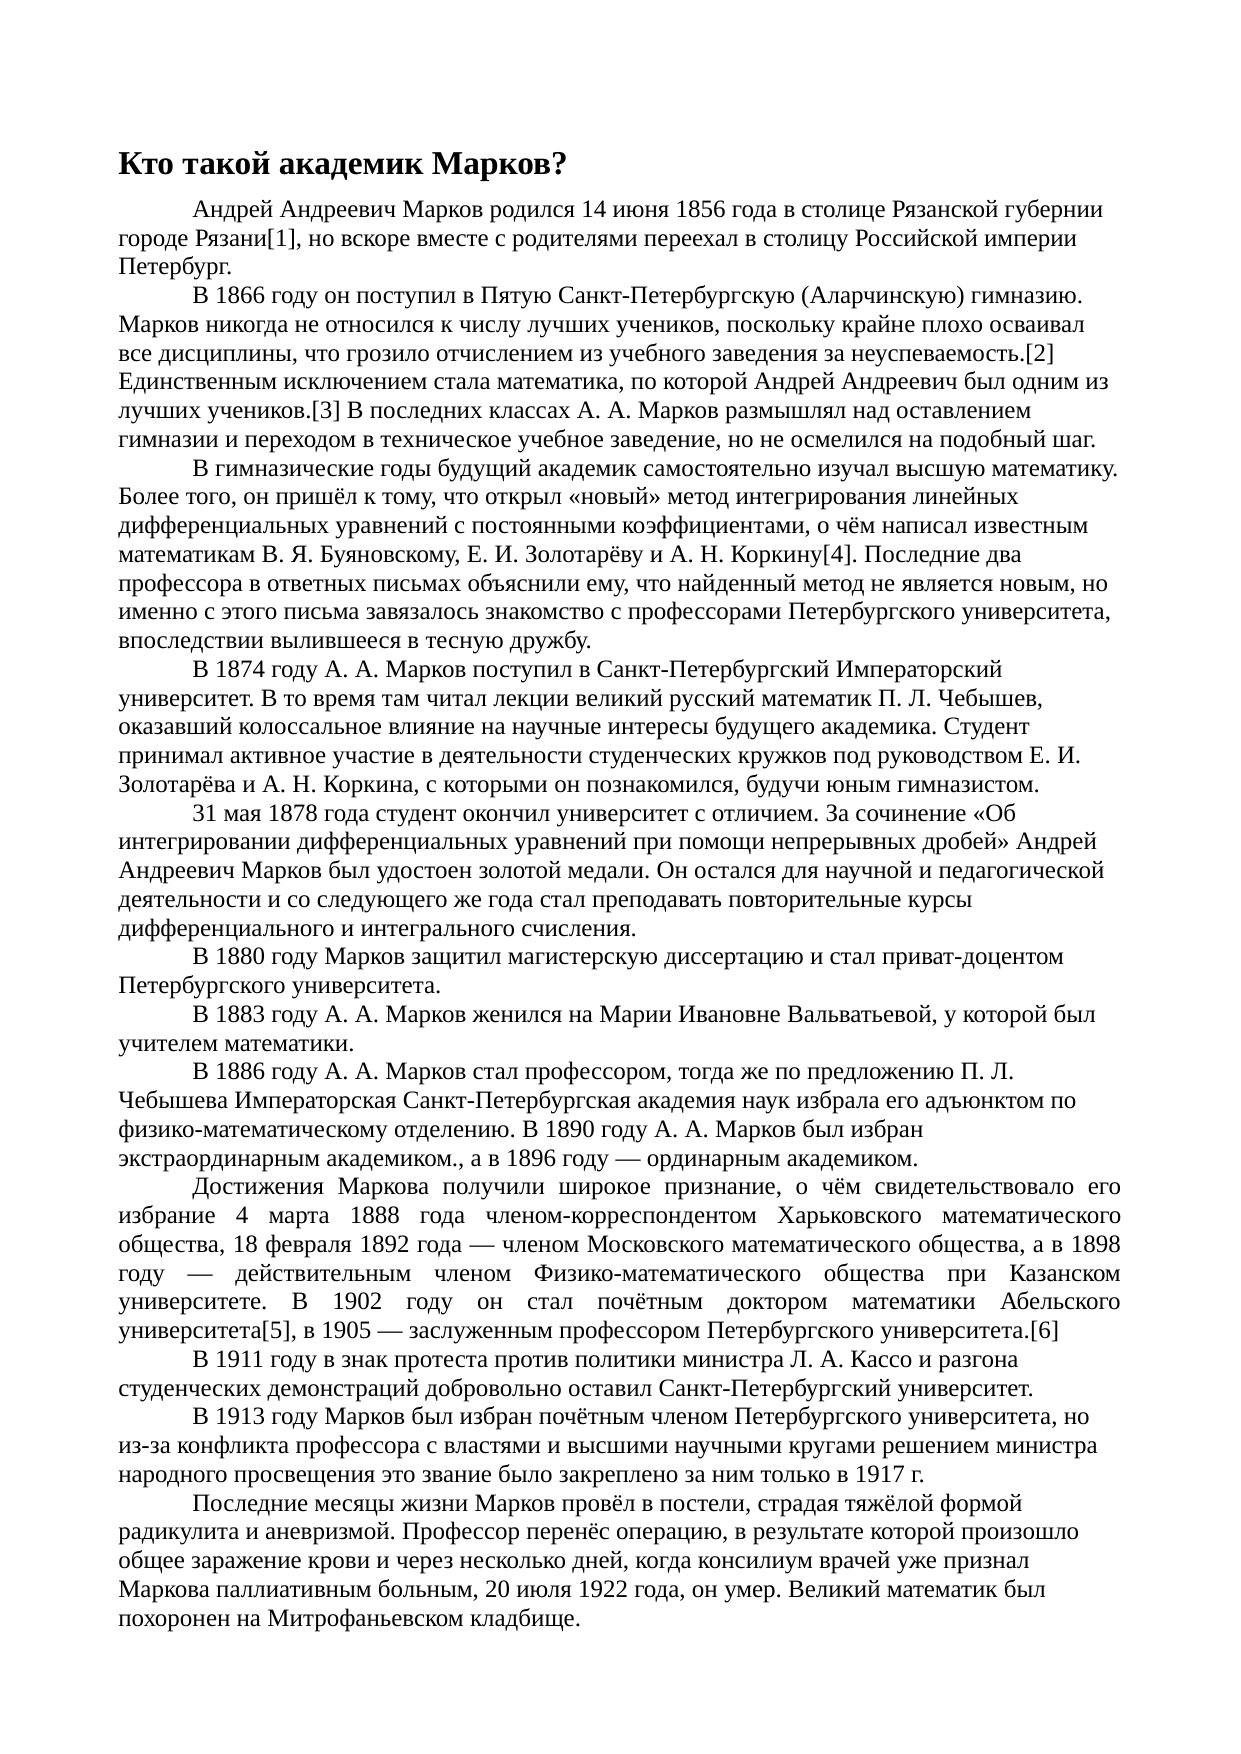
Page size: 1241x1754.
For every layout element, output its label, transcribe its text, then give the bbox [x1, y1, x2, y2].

text В 1886 году А. А. Марков стал профессором, тогда же по предложению П. Л. Чебышева Императорская Санкт-Петербургская академия наук избрала его адъюнктом по физико-математическому отделению. В 1890 году А. А. Марков был избран экстраординарным академиком., а в 1896 году — ординарным академиком. [118, 1056, 1122, 1171]
text В 1880 году Марков защитил магистерскую диссертацию и стал приват-доцентом Петербургского университета. [118, 941, 1122, 999]
text В 1913 году Марков был избран почётным членом Петербургского университета, но из-за конфликта профессора с властями и высшими научными кругами решением министра народного просвещения это звание было закреплено за ним только в 1917 г. [118, 1401, 1122, 1488]
text В 1911 году в знак протеста против политики министра Л. А. Кассо и разгона студенческих демонстраций добровольно оставил Санкт-Петербургский университет. [118, 1344, 1122, 1401]
text В 1866 году он поступил в Пятую Санкт-Петербургскую (Аларчинскую) гимназию. Марков никогда не относился к числу лучших учеников, поскольку крайне плохо осваивал все дисциплины, что грозило отчислением из учебного заведения за неуспеваемость.[2] Единственным исключением стала математика, по которой Андрей Андреевич был одним из лучших учеников.[3] В последних классах А. А. Марков размышлял над оставлением гимназии и переходом в техническое учебное заведение, но не осмелился на подобный шаг. [118, 280, 1122, 453]
text Последние месяцы жизни Марков провёл в постели, страдая тяжёлой формой радикулита и аневризмой. Профессор перенёс операцию, в результате которой произошло общее заражение крови и через несколько дней, когда консилиум врачей уже признал Маркова паллиативным больным, 20 июля 1922 года, он умер. Великий математик был похоронен на Митрофаньевском кладбище. [118, 1488, 1122, 1631]
text 31 мая 1878 года студент окончил университет с отличием. За сочинение «Об интегрировании дифференциальных уравнений при помощи непрерывных дробей» Андрей Андреевич Марков был удостоен золотой медали. Он остался для научной и педагогической деятельности и со следующего же года стал преподавать повторительные курсы дифференциального и интегрального счисления. [118, 798, 1122, 941]
text В 1883 году А. А. Марков женился на Марии Ивановне Вальватьевой, у которой был учителем математики. [118, 999, 1122, 1056]
text Андрей Андреевич Марков родился 14 июня 1856 года в столице Рязанской губернии городе Рязани[1], но вскоре вместе с родителями переехал в столицу Российской империи Петербург. [118, 194, 1122, 280]
text Достижения Маркова получили широкое признание, о чём свидетельствовало его избрание 4 марта 1888 года членом-корреспондентом Харьковского математического общества, 18 февраля 1892 года — членом Московского математического общества, а в 1898 году — действительным членом Физико-математического общества при Казанском университете. В 1902 году он стал почётным доктором математики Абельского университета[5], в 1905 — заслуженным профессором Петербургского университета.[6] [118, 1171, 1122, 1344]
subtitle Кто такой академик Марков? [118, 143, 1122, 181]
text В гимназические годы будущий академик самостоятельно изучал высшую математику. Более того, он пришёл к тому, что открыл «новый» метод интегрирования линейных дифференциальных уравнений с постоянными коэффициентами, о чём написал известным математикам В. Я. Буяновскому, Е. И. Золотарёву и А. Н. Коркину[4]. Последние два профессора в ответных письмах объяснили ему, что найденный метод не является новым, но именно с этого письма завязалось знакомство с профессорами Петербургского университета, впоследствии вылившееся в тесную дружбу. [118, 453, 1122, 654]
text В 1874 году А. А. Марков поступил в Санкт-Петербургский Императорский университет. В то время там читал лекции великий русский математик П. Л. Чебышев, оказавший колоссальное влияние на научные интересы будущего академика. Студент принимал активное участие в деятельности студенческих кружков под руководством Е. И. Золотарёва и А. Н. Коркина, с которыми он познакомился, будучи юным гимназистом. [118, 654, 1122, 798]
